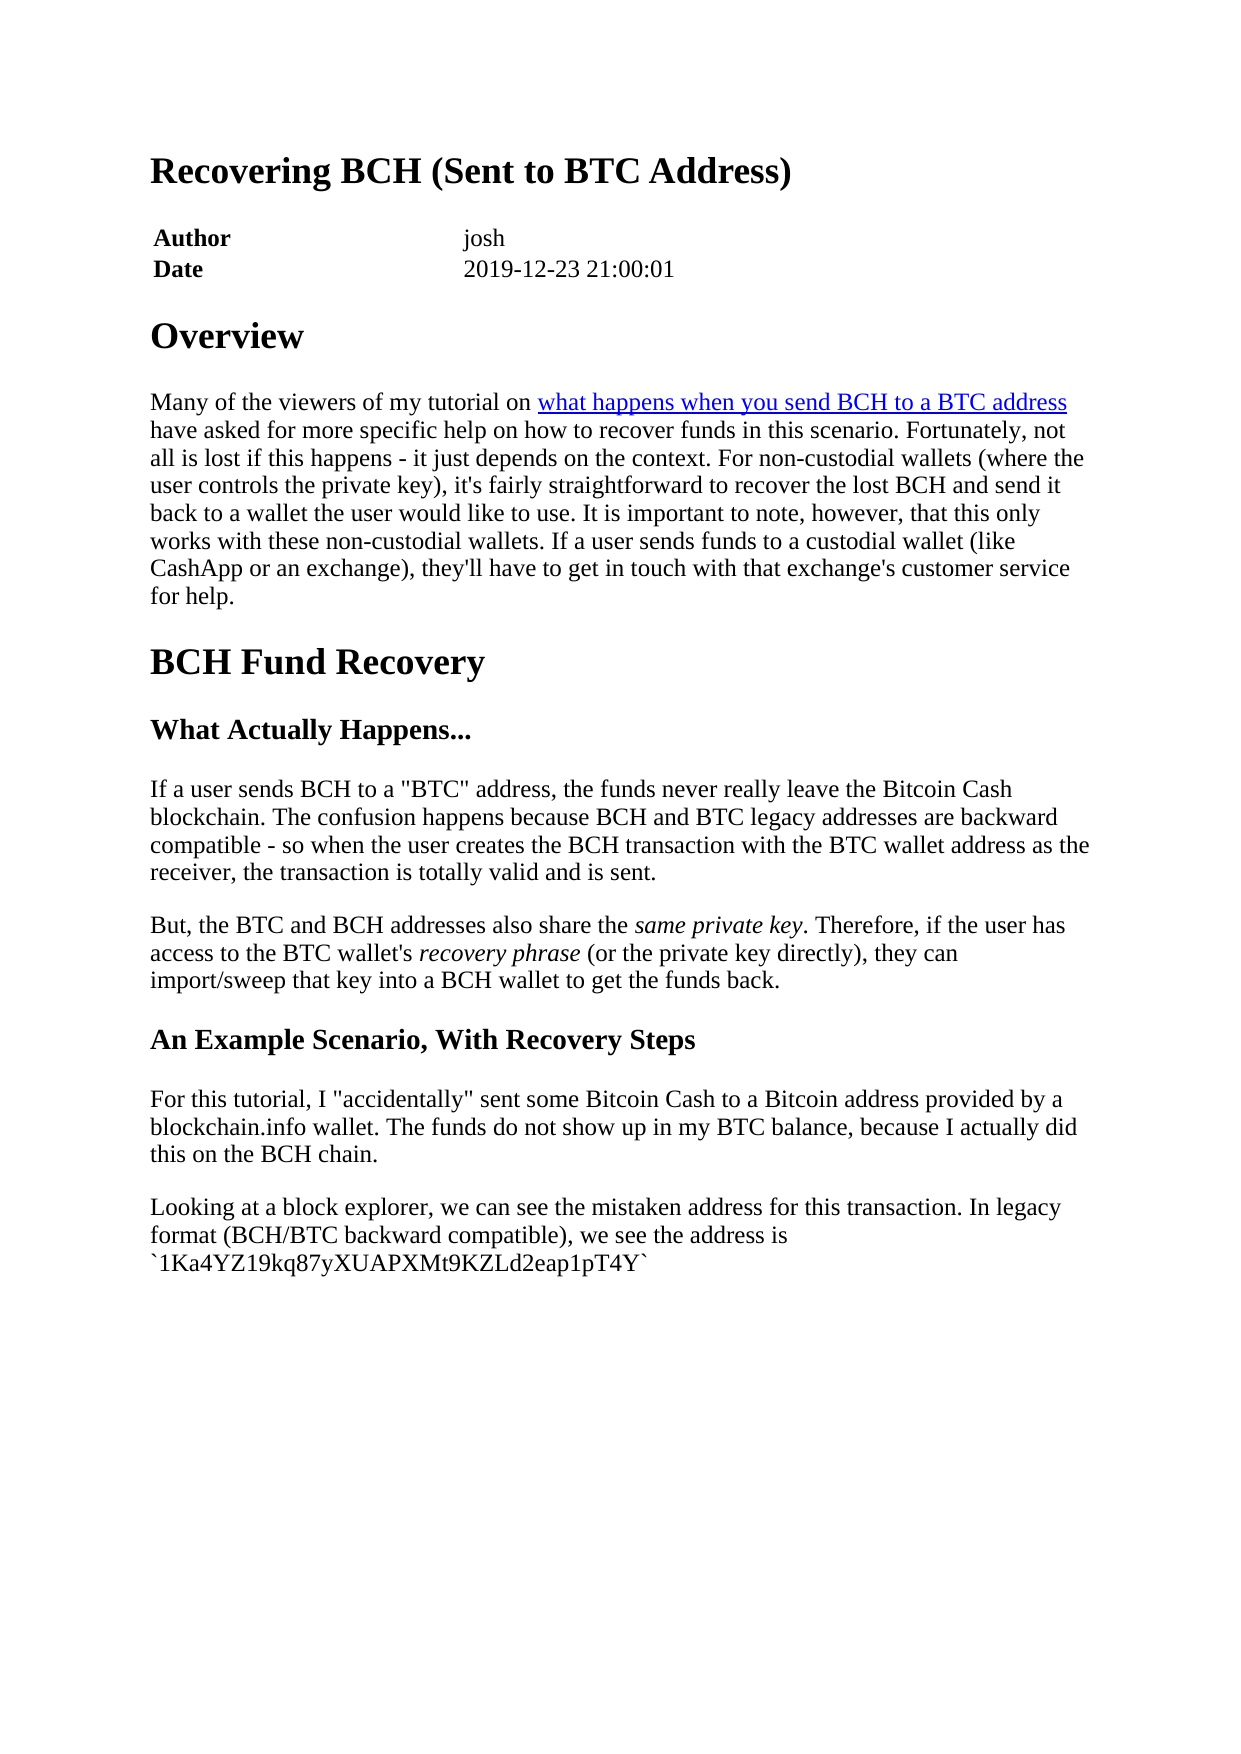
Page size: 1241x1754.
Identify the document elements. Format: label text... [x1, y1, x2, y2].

table_cell Date [152, 254, 462, 284]
text Many of the viewers of my tutorial on what happens when you send BCH to a BTC address have asked for more specific help on how to recover funds in this scenario. Fortunately, not all is lost if this happens - it just depends on the context. For non-custodial wallets (where the user controls the private key), it's fairly straightforward to recover the lost BCH and send it back to a wallet the user would like to use. It is important to note, however, that this only works with these non-custodial wallets. If a user sends funds to a custodial wallet (like CashApp or an exchange), they'll have to get in touch with that exchange's customer service for help. [150, 388, 1090, 610]
table_header josh [462, 223, 1092, 253]
text But, the BTC and BCH addresses also share the same private key. Therefore, if the user has access to the BTC wallet's recovery phrase (or the private key directly), they can import/sweep that key into a BCH wallet to get the funds back. [150, 911, 1090, 994]
subtitle BCH Fund Recovery [150, 641, 1090, 683]
subtitle Overview [150, 316, 1090, 357]
table_header Author [152, 223, 462, 253]
subtitle An Example Scenario, With Recovery Steps [150, 1023, 1090, 1056]
text If a user sends BCH to a "BTC" address, the funds never really leave the Bitcoin Cash blockchain. The confusion happens because BCH and BTC legacy addresses are backward compatible - so when the user creates the BCH transaction with the BTC wallet address as the receiver, the transaction is totally valid and is sent. [150, 775, 1090, 886]
subtitle What Actually Happens... [150, 714, 1090, 746]
table_cell 2019-12-23 21:00:01 [462, 254, 1092, 284]
text Looking at a block explorer, we can see the mistaken address for this transaction. In legacy format (BCH/BTC backward compatible), we see the address is `1Ka4YZ19kq87yXUAPXMt9KZLd2eap1pT4Y` [150, 1193, 1090, 1276]
subtitle Recovering BCH (Sent to BTC Address) [150, 150, 1090, 192]
text For this tutorial, I "accidentally" sent some Bitcoin Cash to a Bitcoin address provided by a blockchain.info wallet. The funds do not show up in my BTC balance, because I actually did this on the BCH chain. [150, 1085, 1090, 1168]
